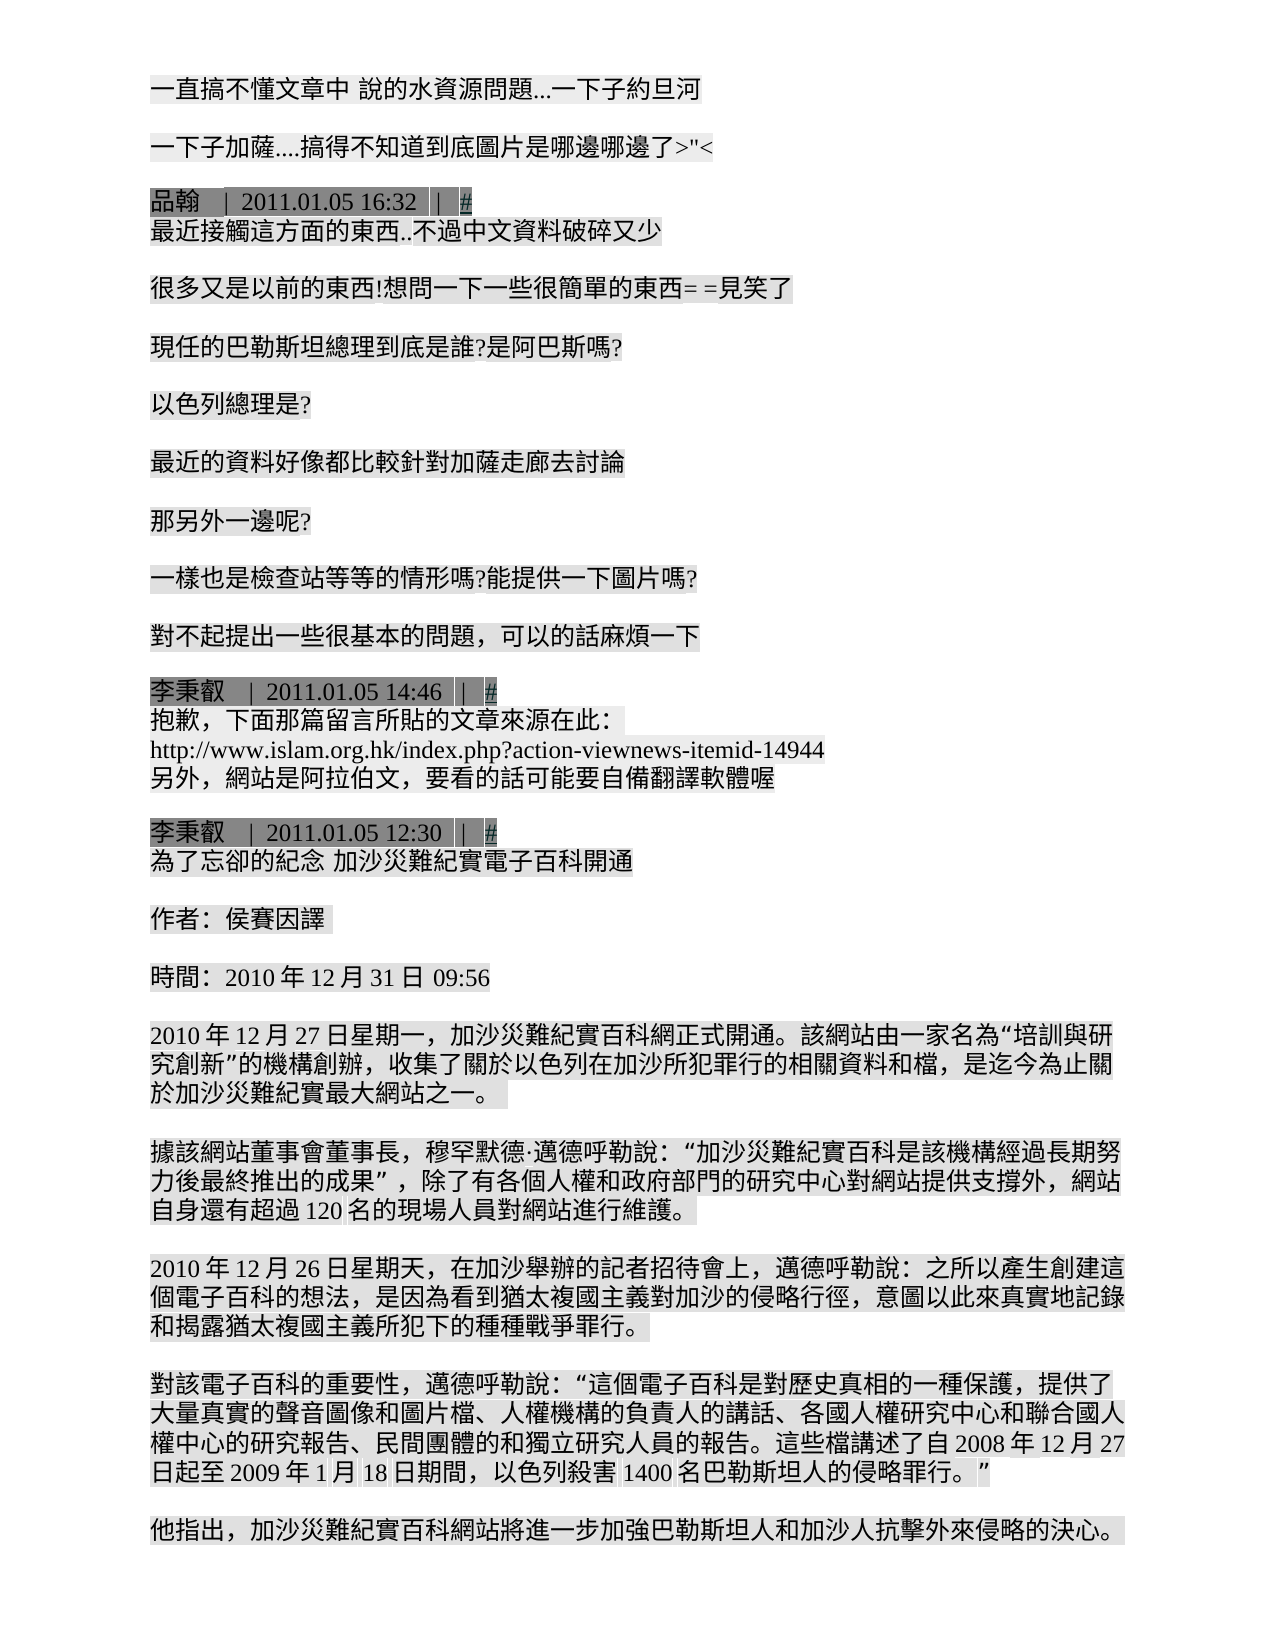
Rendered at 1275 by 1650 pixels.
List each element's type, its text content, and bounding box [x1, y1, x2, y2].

text 最近接觸這方面的東西..不過中文資料破碎又少 很多又是以前的東西!想問一下一些很簡單的東西= =見笑了 現任的巴勒斯坦總理到底是誰?是阿巴斯嗎? 以色列總理是? 最近的資料好像都比較針對加薩走廊去討論 那另外一邊呢? 一樣也是檢查站等等的情形嗎?能提供一下圖片嗎? 對不起提出一些很基本的問題，可以的話麻煩一下 [150, 217, 1125, 652]
text 一直搞不懂文章中 說的水資源問題...一下子約旦河 一下子加薩....搞得不知道到底圖片是哪邊哪邊了>"< [150, 75, 1125, 162]
text 品翰 | 2011.01.05 16:32 | # [150, 187, 1125, 217]
text 李秉叡 | 2011.01.05 14:46 | # [150, 677, 1125, 706]
text 李秉叡 | 2011.01.05 12:30 | # [150, 818, 1125, 847]
text 抱歉，下面那篇留言所貼的文章來源在此： http://www.islam.org.hk/index.php?action-viewnews-itemid-14944 另外，網站是阿拉伯文，要看的話可能要自備翻譯軟體喔 [150, 706, 1125, 793]
text 為了忘卻的紀念 加沙災難紀實電子百科開通 作者：侯賽因譯 時間：2010年12月31日 09:56 2010年12月27日星期一，加沙災難紀實百科網正式開通。該網站由一家名為“培訓與研究創新”的機構創辦，收集了關於以色列在加沙所犯罪行的相關資料和檔，是迄今為止關於加沙災難紀實最大網站之一。 據該網站董事會董事長，穆罕默德·邁德呼勒說：“加沙災難紀實百科是該機構經過長期努力後最終推出的成果” ，除了有各個人權和政府部門的研究中心對網站提供支撐外，網站自身還有超過120名的現場人員對網站進行維護。 2010年12月26日星期天，在加沙舉辦的記者招待會上，邁德呼勒說：之所以產生創建這個電子百科的想法，是因為看到猶太複國主義對加沙的侵略行徑，意圖以此來真實地記錄和揭露猶太複國主義所犯下的種種戰爭罪行。 對該電子百科的重要性，邁德呼勒說：“這個電子百科是對歷史真相的一種保護，提供了大量真實的聲音圖像和圖片檔、人權機構的負責人的講話、各國人權研究中心和聯合國人權中心的研究報告、民間團體的和獨立研究人員的報告。這些檔講述了自2008年12月27日起至2009年1月18日期間，以色列殺害1400名巴勒斯坦人的侵略罪行。” 他指出，加沙災難紀實百科網站將進一步加強巴勒斯坦人和加沙人抗擊外來侵略的決心。 [150, 847, 1125, 1574]
